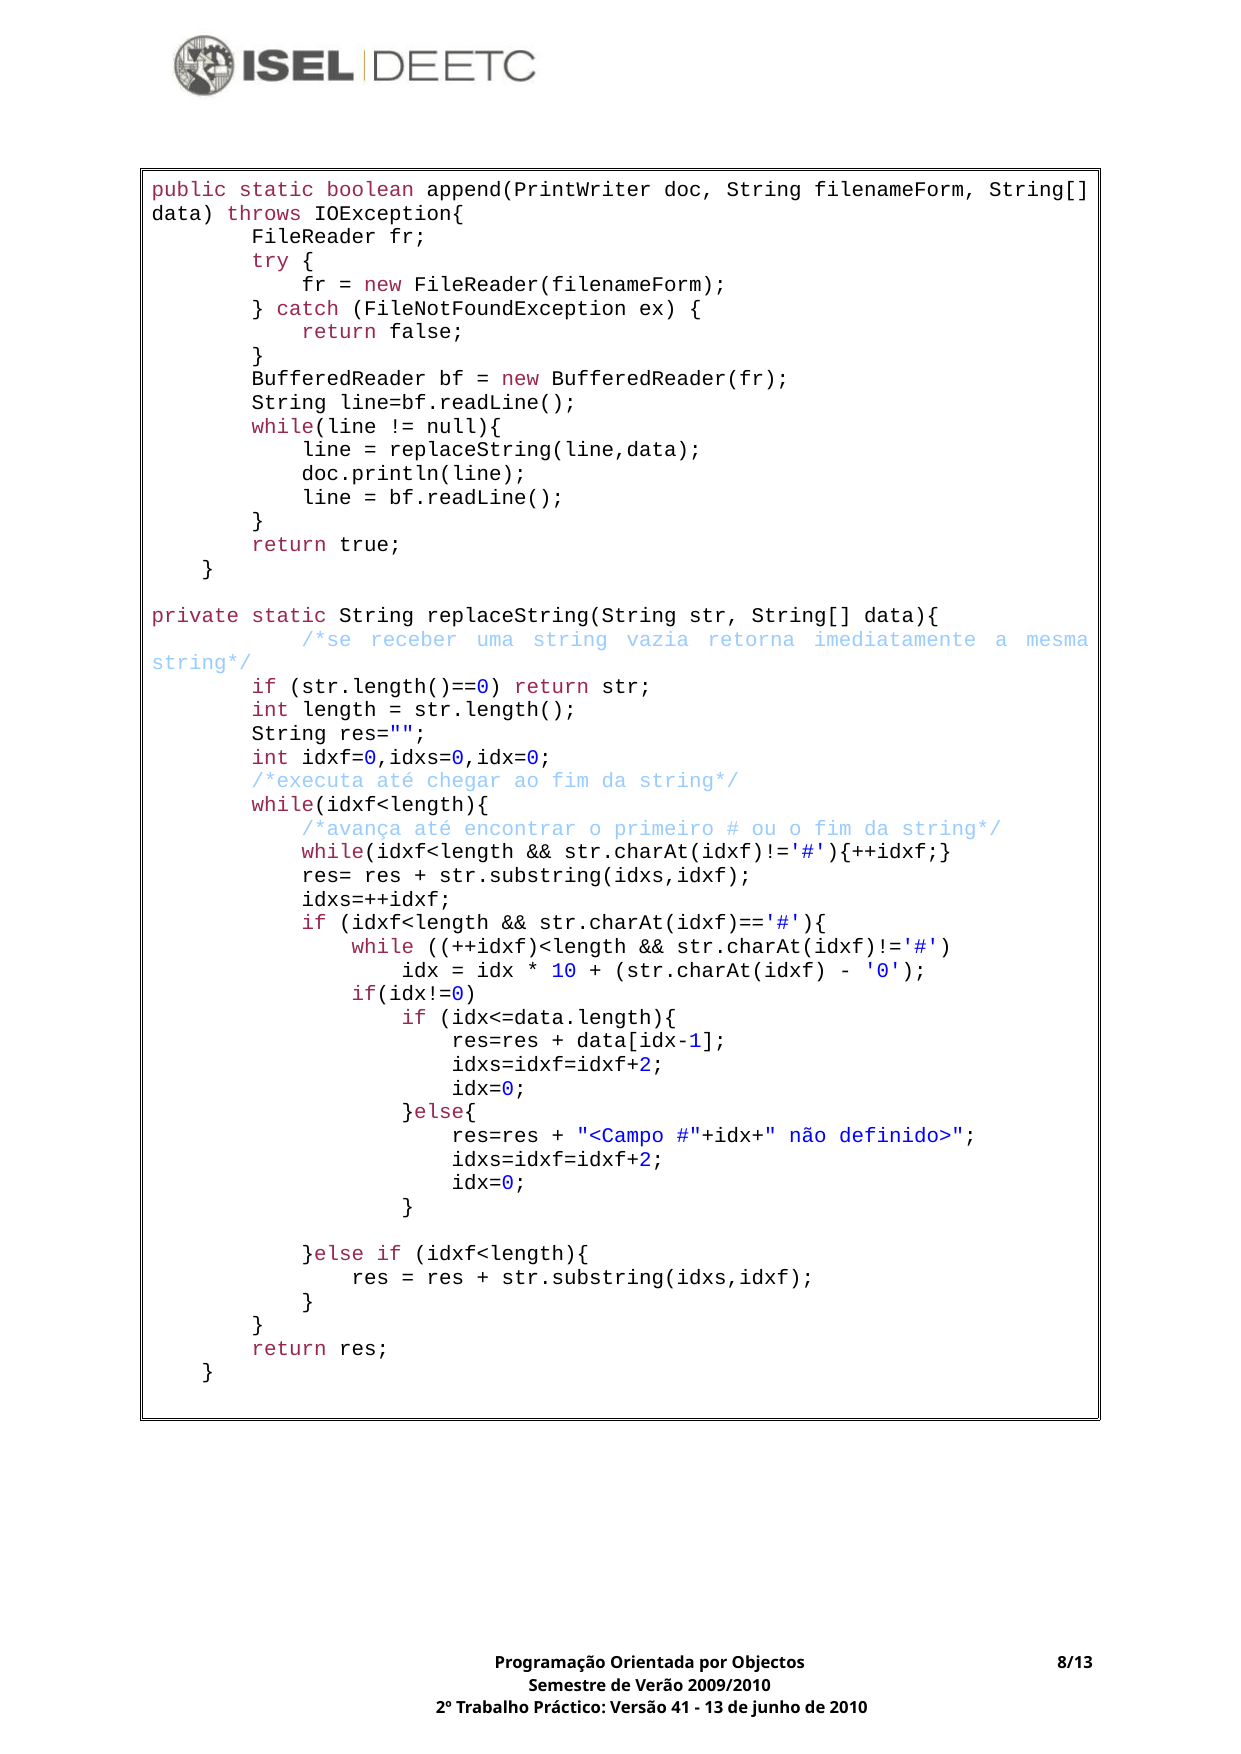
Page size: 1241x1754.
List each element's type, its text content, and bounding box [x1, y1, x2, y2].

text String res=""; [151, 723, 1089, 747]
text return false; [151, 321, 1089, 345]
text if (str.length()==0) return str; [151, 676, 1089, 699]
text public static boolean append(PrintWriter doc, String filenameForm, String[] data) throws IOException{ [151, 179, 1089, 227]
text if (idxf<length && str.charAt(idxf)=='#'){ [151, 912, 1089, 936]
text try { [151, 250, 1089, 274]
text return true; [151, 534, 1089, 558]
text BufferedReader bf = new BufferedReader(fr); [151, 368, 1089, 392]
text doc.println(line); [151, 463, 1089, 487]
text int length = str.length(); [151, 699, 1089, 723]
text } catch (FileNotFoundException ex) { [151, 297, 1089, 321]
text /*executa até chegar ao fim da string*/ [151, 770, 1089, 794]
text /*avança até encontrar o primeiro # ou o fim da string*/ [151, 818, 1089, 841]
text while(idxf<length && str.charAt(idxf)!='#'){++idxf;} [151, 841, 1089, 865]
text line = bf.readLine(); [151, 487, 1089, 510]
text private static String replaceString(String str, String[] data){ [151, 605, 1089, 628]
text }else if (idxf<length){ [151, 1243, 1089, 1267]
text } [151, 345, 1089, 368]
text idxs=idxf=idxf+2; [151, 1149, 1089, 1172]
text int idxf=0,idxs=0,idx=0; [151, 747, 1089, 770]
text }else{ [151, 1101, 1089, 1125]
text res= res + str.substring(idxs,idxf); [151, 865, 1089, 889]
text res=res + data[idx-1]; [151, 1031, 1089, 1054]
text res=res + "<Campo #"+idx+" não definido>"; [151, 1125, 1089, 1149]
text idx=0; [151, 1172, 1089, 1196]
text line = replaceString(line,data); [151, 439, 1089, 463]
text } [151, 1314, 1089, 1338]
text idx=0; [151, 1078, 1089, 1101]
text while(line != null){ [151, 416, 1089, 439]
text while ((++idxf)<length && str.charAt(idxf)!='#') [151, 936, 1089, 959]
text /*se receber uma string vazia retorna imediatamente a mesma string*/ [151, 628, 1089, 676]
text idxs=idxf=idxf+2; [151, 1054, 1089, 1078]
text } [151, 1291, 1089, 1314]
text } [151, 558, 1089, 581]
text return res; [151, 1338, 1089, 1362]
text idxs=++idxf; [151, 889, 1089, 912]
picture [164, 20, 566, 121]
text } [151, 510, 1089, 534]
text while(idxf<length){ [151, 794, 1089, 818]
text fr = new FileReader(filenameForm); [151, 274, 1089, 297]
text FileReader fr; [151, 227, 1089, 250]
text String line=bf.readLine(); [151, 392, 1089, 416]
text } [151, 1362, 1089, 1385]
text } [151, 1196, 1089, 1220]
text if (idx<=data.length){ [151, 1007, 1089, 1031]
text idx = idx * 10 + (str.charAt(idxf) - '0'); [151, 959, 1089, 983]
text res = res + str.substring(idxs,idxf); [151, 1267, 1089, 1291]
text if(idx!=0) [151, 983, 1089, 1007]
